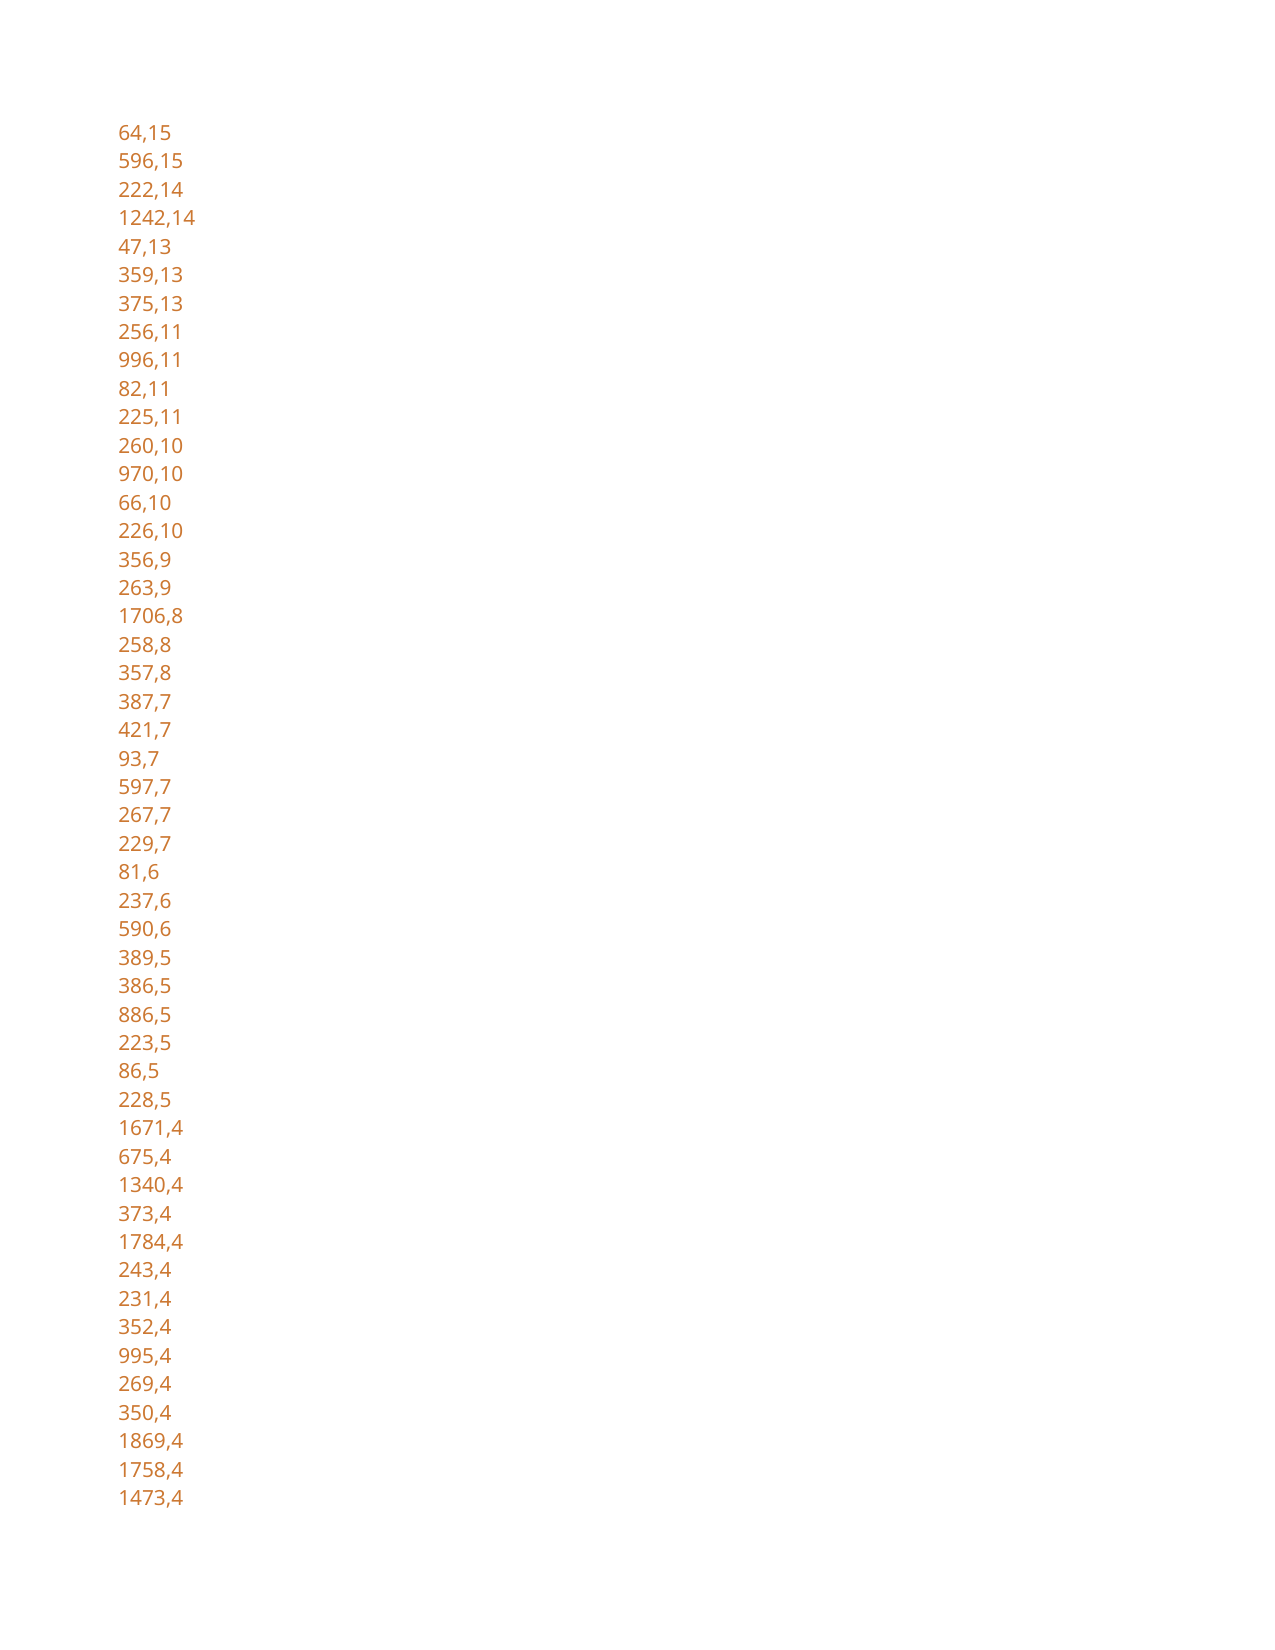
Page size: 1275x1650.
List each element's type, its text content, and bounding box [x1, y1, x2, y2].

text 1706,8 [118, 602, 1157, 630]
text 228,5 [118, 1085, 1157, 1113]
text 86,5 [118, 1057, 1157, 1085]
text 597,7 [118, 772, 1157, 801]
text 389,5 [118, 943, 1157, 971]
text 596,15 [118, 147, 1157, 175]
text 260,10 [118, 431, 1157, 459]
text 1473,4 [118, 1483, 1157, 1512]
text 995,4 [118, 1341, 1157, 1369]
text 1340,4 [118, 1170, 1157, 1199]
text 223,5 [118, 1028, 1157, 1057]
text 267,7 [118, 801, 1157, 829]
text 229,7 [118, 829, 1157, 857]
text 47,13 [118, 232, 1157, 260]
text 970,10 [118, 459, 1157, 488]
text 1242,14 [118, 203, 1157, 232]
text 226,10 [118, 516, 1157, 545]
text 237,6 [118, 886, 1157, 914]
text 256,11 [118, 317, 1157, 346]
text 886,5 [118, 1000, 1157, 1028]
text 231,4 [118, 1284, 1157, 1312]
text 356,9 [118, 545, 1157, 573]
text 258,8 [118, 630, 1157, 658]
text 1758,4 [118, 1455, 1157, 1483]
text 675,4 [118, 1142, 1157, 1170]
text 225,11 [118, 402, 1157, 431]
text 66,10 [118, 488, 1157, 516]
text 1869,4 [118, 1426, 1157, 1455]
text 359,13 [118, 260, 1157, 289]
text 82,11 [118, 374, 1157, 402]
text 590,6 [118, 914, 1157, 943]
text 421,7 [118, 715, 1157, 744]
text 350,4 [118, 1398, 1157, 1426]
text 222,14 [118, 175, 1157, 203]
text 1784,4 [118, 1227, 1157, 1256]
text 386,5 [118, 971, 1157, 1000]
text 93,7 [118, 744, 1157, 772]
text 352,4 [118, 1312, 1157, 1341]
text 357,8 [118, 658, 1157, 687]
text 243,4 [118, 1256, 1157, 1284]
text 81,6 [118, 857, 1157, 886]
text 373,4 [118, 1199, 1157, 1227]
text 269,4 [118, 1369, 1157, 1398]
text 375,13 [118, 289, 1157, 317]
text 996,11 [118, 346, 1157, 374]
text 1671,4 [118, 1113, 1157, 1142]
text 387,7 [118, 687, 1157, 715]
text 263,9 [118, 573, 1157, 602]
text 64,15 [118, 118, 1157, 147]
